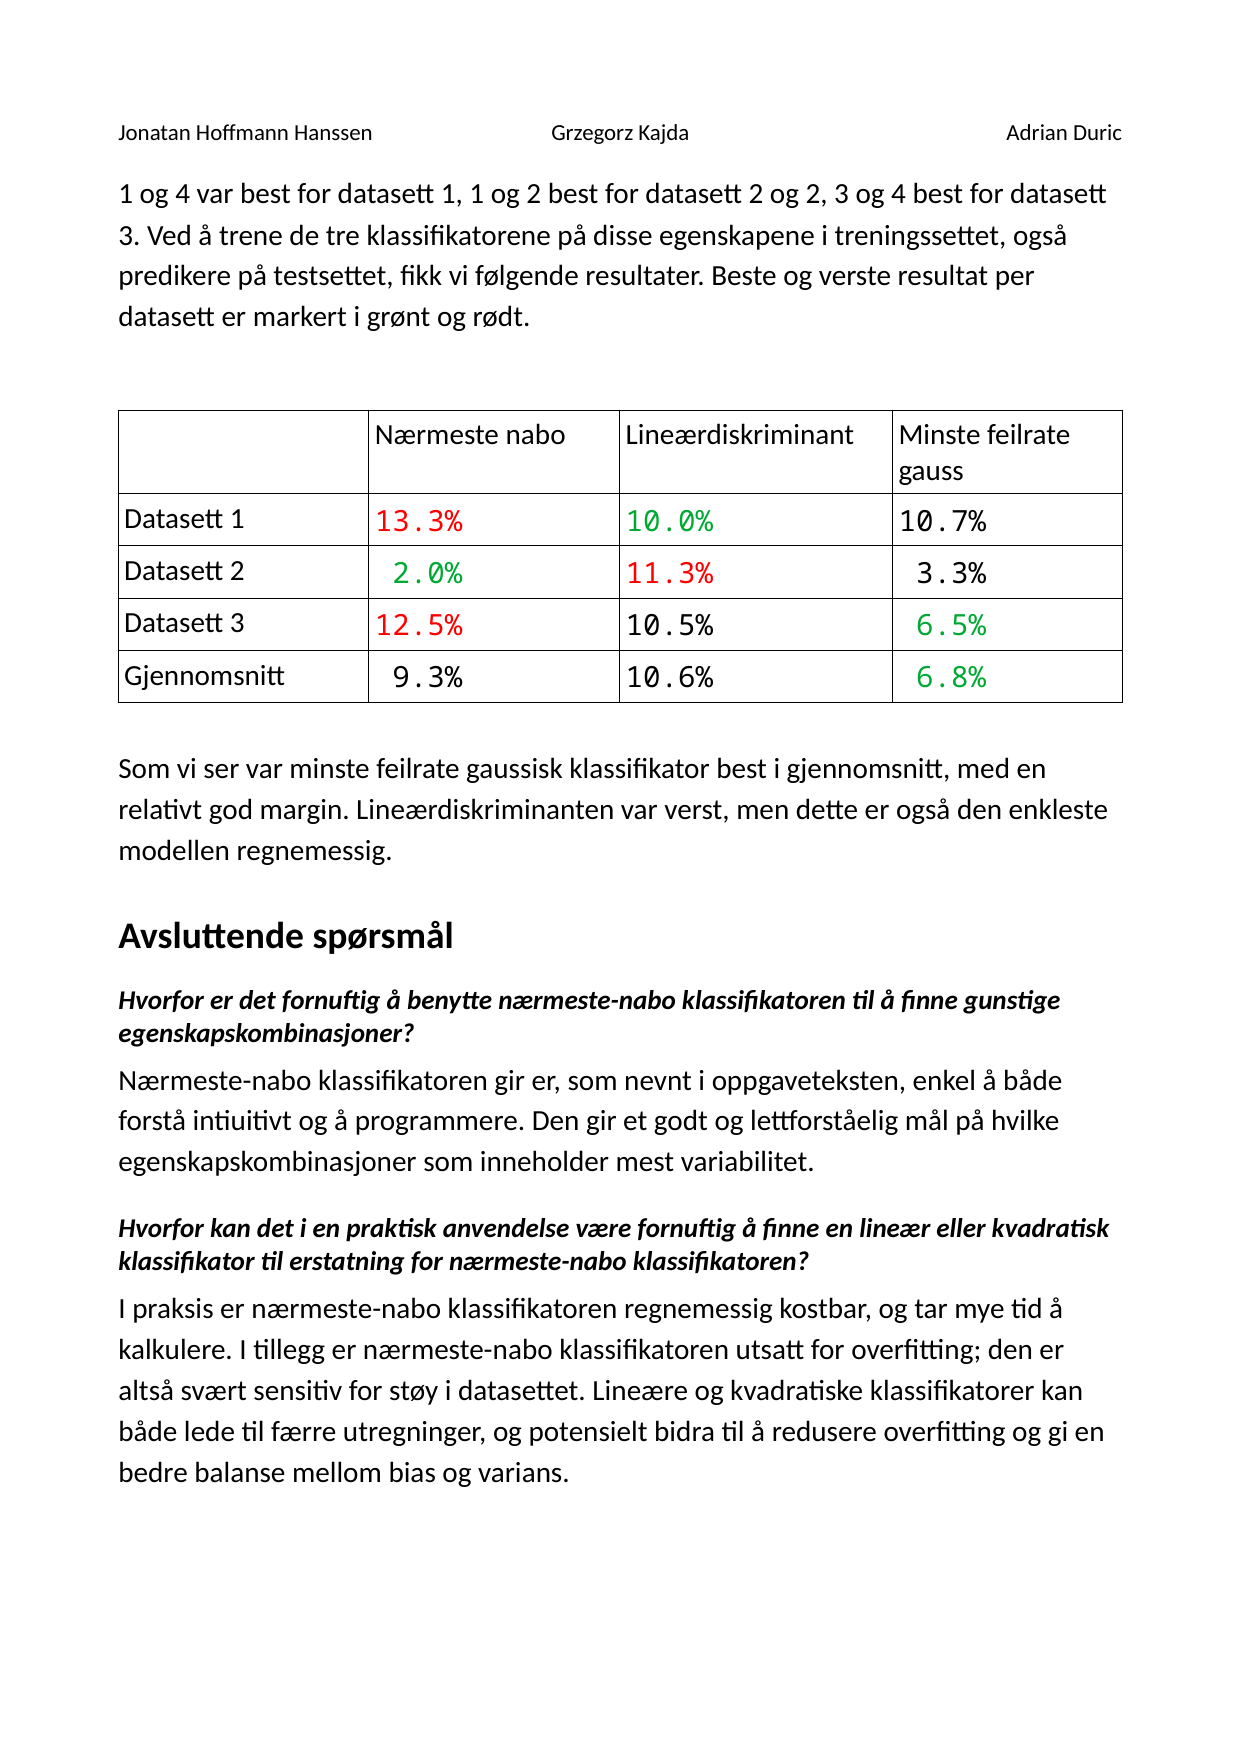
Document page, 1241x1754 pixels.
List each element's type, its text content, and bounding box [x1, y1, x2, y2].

table_cell 10.0% [620, 494, 892, 545]
table_cell 6.5% [893, 599, 1122, 650]
table_cell 13.3% [369, 494, 619, 545]
table_cell Gjennomsnitt [119, 651, 368, 702]
table_cell 9.3% [369, 651, 619, 702]
text Nærmeste-nabo klassifikatoren gir er, som nevnt i oppgaveteksten, enkel å både forstå intiuitivt og å programmere. Den gir et godt og lettforståelig mål på hvilke egenskapskombinasjoner som inneholder mest variabilitet. [118, 1062, 1122, 1179]
table_cell 11.3% [620, 546, 892, 598]
subtitle Avsluttende spørsmål [118, 912, 1122, 958]
table_cell 2.0% [369, 546, 619, 598]
table_cell Datasett 2 [119, 546, 368, 598]
table_cell 10.7% [893, 494, 1122, 545]
subtitle Hvorfor kan det i en praktisk anvendelse være fornuftig å finne en lineær eller kvadratisk klassifikator til erstatning for nærmeste-nabo klassifikatoren? [118, 1211, 1122, 1277]
table_cell 12.5% [369, 599, 619, 650]
table_header Minste feilrate gauss [893, 411, 1122, 493]
table_header [119, 411, 368, 493]
table_header Nærmeste nabo [369, 411, 619, 493]
text Som vi ser var minste feilrate gaussisk klassifikator best i gjennomsnitt, med en relativt god margin. Lineærdiskriminanten var verst, men dette er også den enkleste modellen regnemessig. [118, 750, 1122, 867]
table_cell 10.5% [620, 599, 892, 650]
table_header Lineærdiskriminant [620, 411, 892, 493]
text 1 og 4 var best for datasett 1, 1 og 2 best for datasett 2 og 2, 3 og 4 best for datasett 3. Ved å trene de tre klassifikatorene på disse egenskapene i treningssettet, også predikere på testsettet, fikk vi følgende resultater. Beste og verste resultat per datasett er markert i grønt og rødt. [118, 176, 1122, 334]
table_cell 10.6% [620, 651, 892, 702]
table_cell Datasett 3 [119, 599, 368, 650]
text I praksis er nærmeste-nabo klassifikatoren regnemessig kostbar, og tar mye tid å kalkulere. I tillegg er nærmeste-nabo klassifikatoren utsatt for overfitting; den er altså svært sensitiv for støy i datasettet. Lineære og kvadratiske klassifikatorer kan både lede til færre utregninger, og potensielt bidra til å redusere overfitting og gi en bedre balanse mellom bias og varians. [118, 1290, 1122, 1489]
table_cell 6.8% [893, 651, 1122, 702]
subtitle Hvorfor er det fornuftig å benytte nærmeste-nabo klassifikatoren til å finne gunstige egenskapskombinasjoner? [118, 983, 1122, 1049]
table_cell Datasett 1 [119, 494, 368, 545]
table_cell 3.3% [893, 546, 1122, 598]
